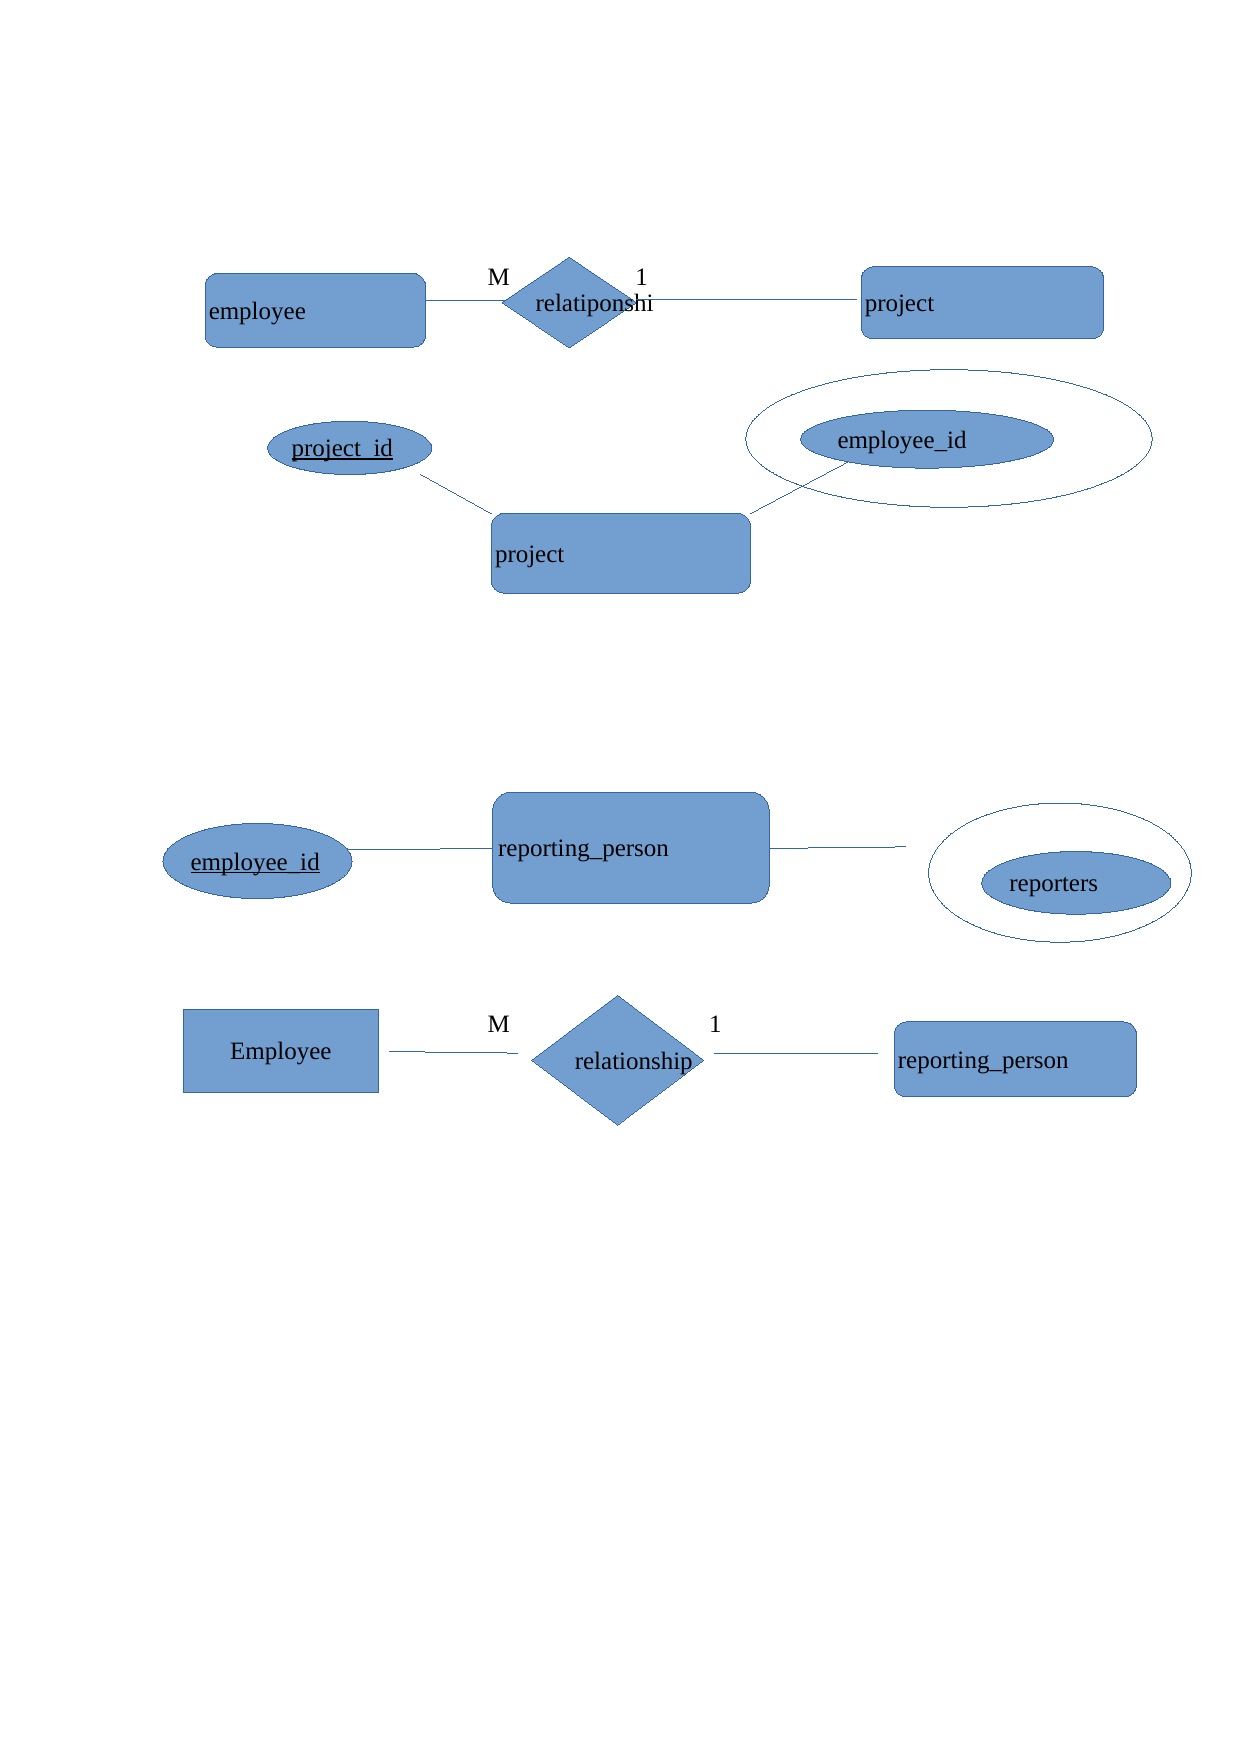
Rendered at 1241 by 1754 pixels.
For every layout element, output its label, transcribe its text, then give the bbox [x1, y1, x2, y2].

text 1 [579, 262, 1122, 291]
text M [118, 262, 560, 291]
text [118, 1009, 183, 1038]
text M [379, 1009, 598, 1038]
text 1 [638, 1009, 1122, 1038]
